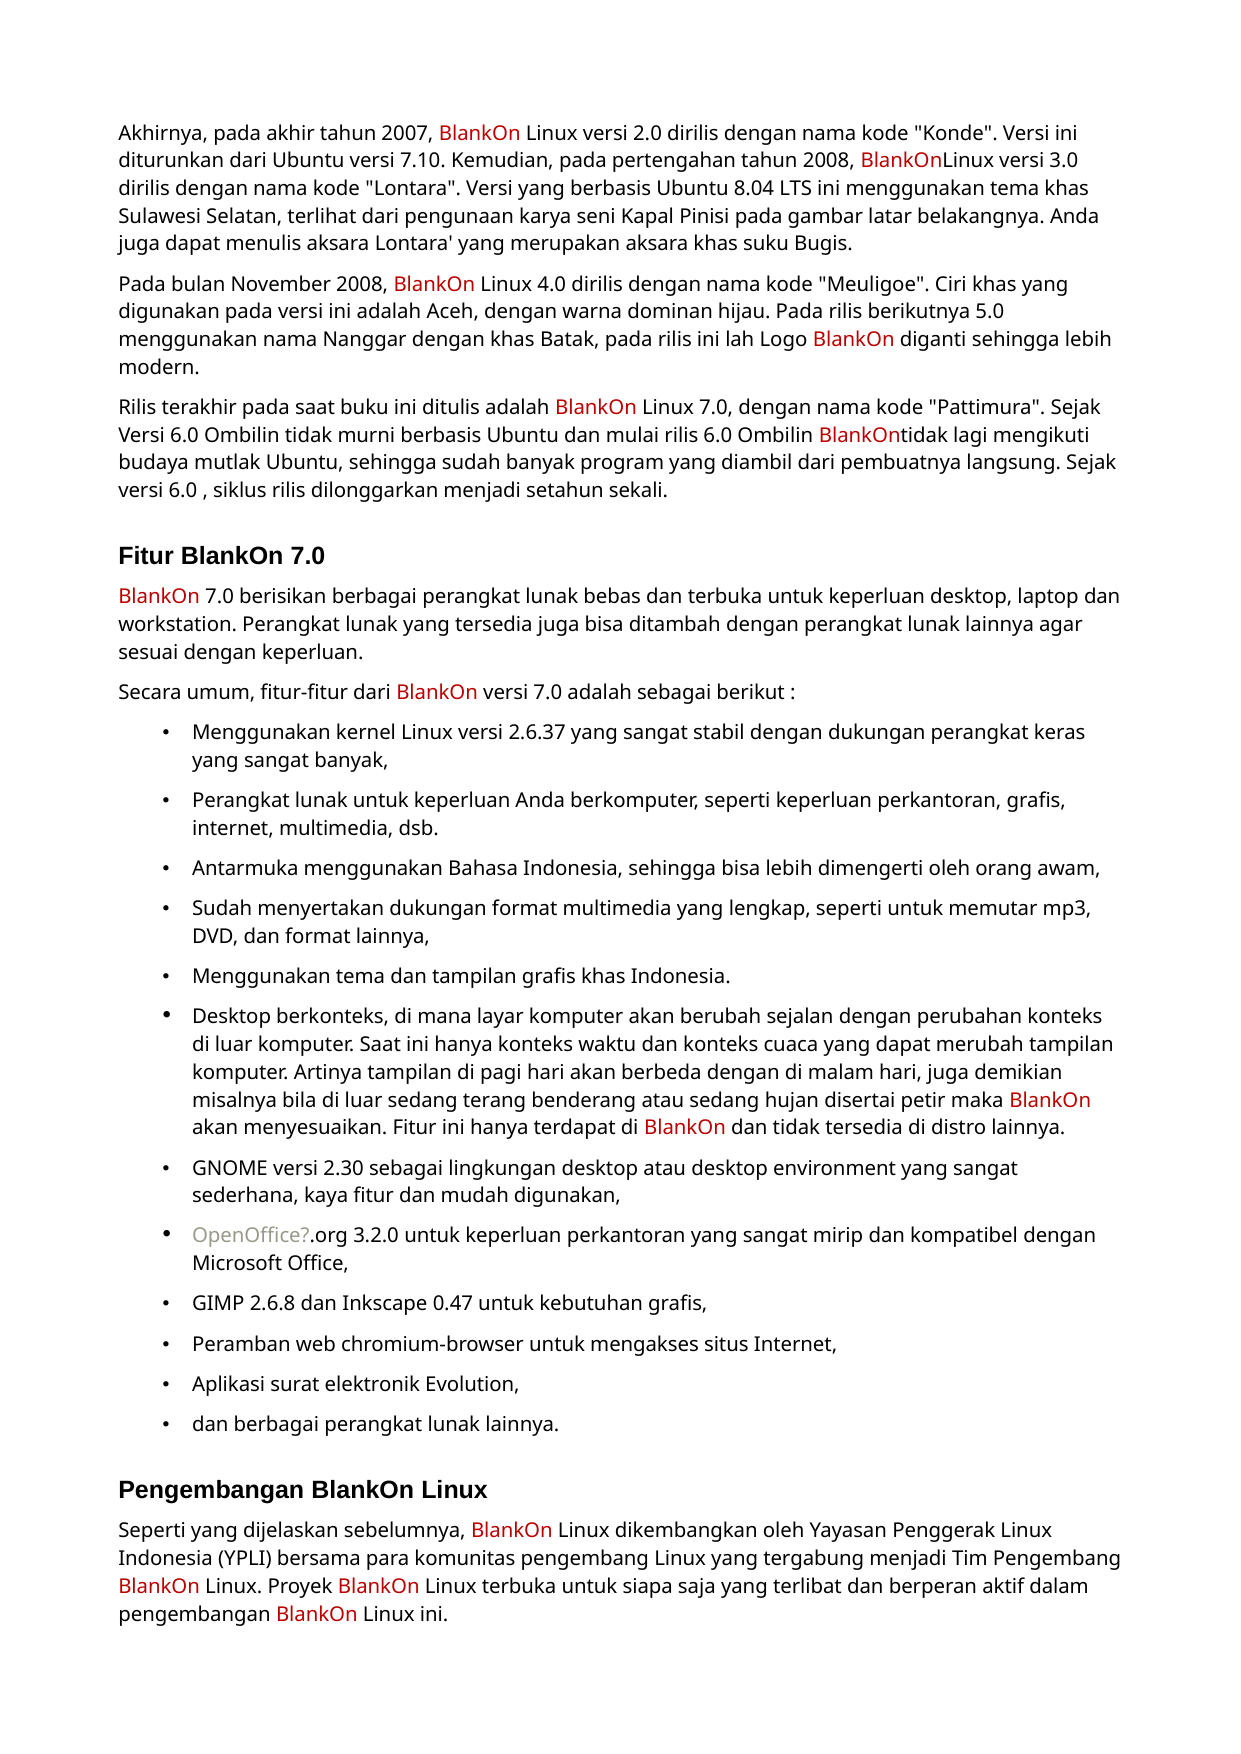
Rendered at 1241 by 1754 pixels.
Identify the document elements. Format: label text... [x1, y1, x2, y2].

list dan berbagai perangkat lunak lainnya. [162, 1409, 1122, 1437]
text Seperti yang dijelaskan sebelumnya, BlankOn Linux dikembangkan oleh Yayasan Penggerak Linux Indonesia (YPLI) bersama para komunitas pengembang Linux yang tergabung menjadi Tim Pengembang BlankOn Linux. Proyek BlankOn Linux terbuka untuk siapa saja yang terlibat dan berperan aktif dalam pengembangan BlankOn Linux ini. [118, 1516, 1122, 1627]
subtitle Pengembangan BlankOn Linux [118, 1475, 1122, 1503]
text Akhirnya, pada akhir tahun 2007, BlankOn Linux versi 2.0 dirilis dengan nama kode "Konde". Versi ini diturunkan dari Ubuntu versi 7.10. Kemudian, pada pertengahan tahun 2008, BlankOnLinux versi 3.0 dirilis dengan nama kode "Lontara". Versi yang berbasis Ubuntu 8.04 LTS ini menggunakan tema khas Sulawesi Selatan, terlihat dari pengunaan karya seni Kapal Pinisi pada gambar latar belakangnya. Anda juga dapat menulis aksara Lontara' yang merupakan aksara khas suku Bugis. [118, 118, 1122, 257]
list Menggunakan tema dan tampilan grafis khas Indonesia. [162, 962, 1122, 989]
text Secara umum, fitur-fitur dari BlankOn versi 7.0 adalah sebagai berikut : [118, 678, 1122, 705]
text Pada bulan November 2008, BlankOn Linux 4.0 dirilis dengan nama kode "Meuligoe". Ciri khas yang digunakan pada versi ini adalah Aceh, dengan warna dominan hijau. Pada rilis berikutnya 5.0 menggunakan nama Nanggar dengan khas Batak, pada rilis ini lah Logo BlankOn diganti sehingga lebih modern. [118, 269, 1122, 380]
text Rilis terakhir pada saat buku ini ditulis adalah BlankOn Linux 7.0, dengan nama kode "Pattimura". Sejak Versi 6.0 Ombilin tidak murni berbasis Ubuntu dan mulai rilis 6.0 Ombilin BlankOntidak lagi mengikuti budaya mutlak Ubuntu, sehingga sudah banyak program yang diambil dari pembuatnya langsung. Sejak versi 6.0 , siklus rilis dilonggarkan menjadi setahun sekali. [118, 392, 1122, 503]
list Aplikasi surat elektronik Evolution, [162, 1369, 1122, 1397]
text BlankOn 7.0 berisikan berbagai perangkat lunak bebas dan terbuka untuk keperluan desktop, laptop dan workstation. Perangkat lunak yang tersedia juga bisa ditambah dengan perangkat lunak lainnya agar sesuai dengan keperluan. [118, 582, 1122, 665]
subtitle Fitur BlankOn 7.0 [118, 541, 1122, 569]
list Perangkat lunak untuk keperluan Anda berkomputer, seperti keperluan perkantoran, grafis, internet, multimedia, dsb. [162, 786, 1122, 841]
list Sudah menyertakan dukungan format multimedia yang lengkap, seperti untuk memutar mp3, DVD, dan format lainnya, [162, 894, 1122, 949]
list GNOME versi 2.30 sebagai lingkungan desktop atau desktop environment yang sangat sederhana, kaya fitur dan mudah digunakan, [162, 1153, 1122, 1208]
list OpenOffice?.org 3.2.0 untuk keperluan perkantoran yang sangat mirip dan kompatibel dengan Microsoft Office, [162, 1221, 1122, 1276]
list GIMP 2.6.8 dan Inkscape 0.47 untuk kebutuhan grafis, [162, 1289, 1122, 1317]
list Menggunakan kernel Linux versi 2.6.37 yang sangat stabil dengan dukungan perangkat keras yang sangat banyak, [162, 718, 1122, 773]
list Desktop berkonteks, di mana layar komputer akan berubah sejalan dengan perubahan konteks di luar komputer. Saat ini hanya konteks waktu dan konteks cuaca yang dapat merubah tampilan komputer. Artinya tampilan di pagi hari akan berbeda dengan di malam hari, juga demikian misalnya bila di luar sedang terang benderang atau sedang hujan disertai petir maka BlankOn akan menyesuaikan. Fitur ini hanya terdapat di BlankOn dan tidak tersedia di distro lainnya. [162, 1002, 1122, 1141]
list Antarmuka menggunakan Bahasa Indonesia, sehingga bisa lebih dimengerti oleh orang awam, [162, 854, 1122, 881]
list Peramban web chromium-browser untuk mengakses situs Internet, [162, 1329, 1122, 1357]
